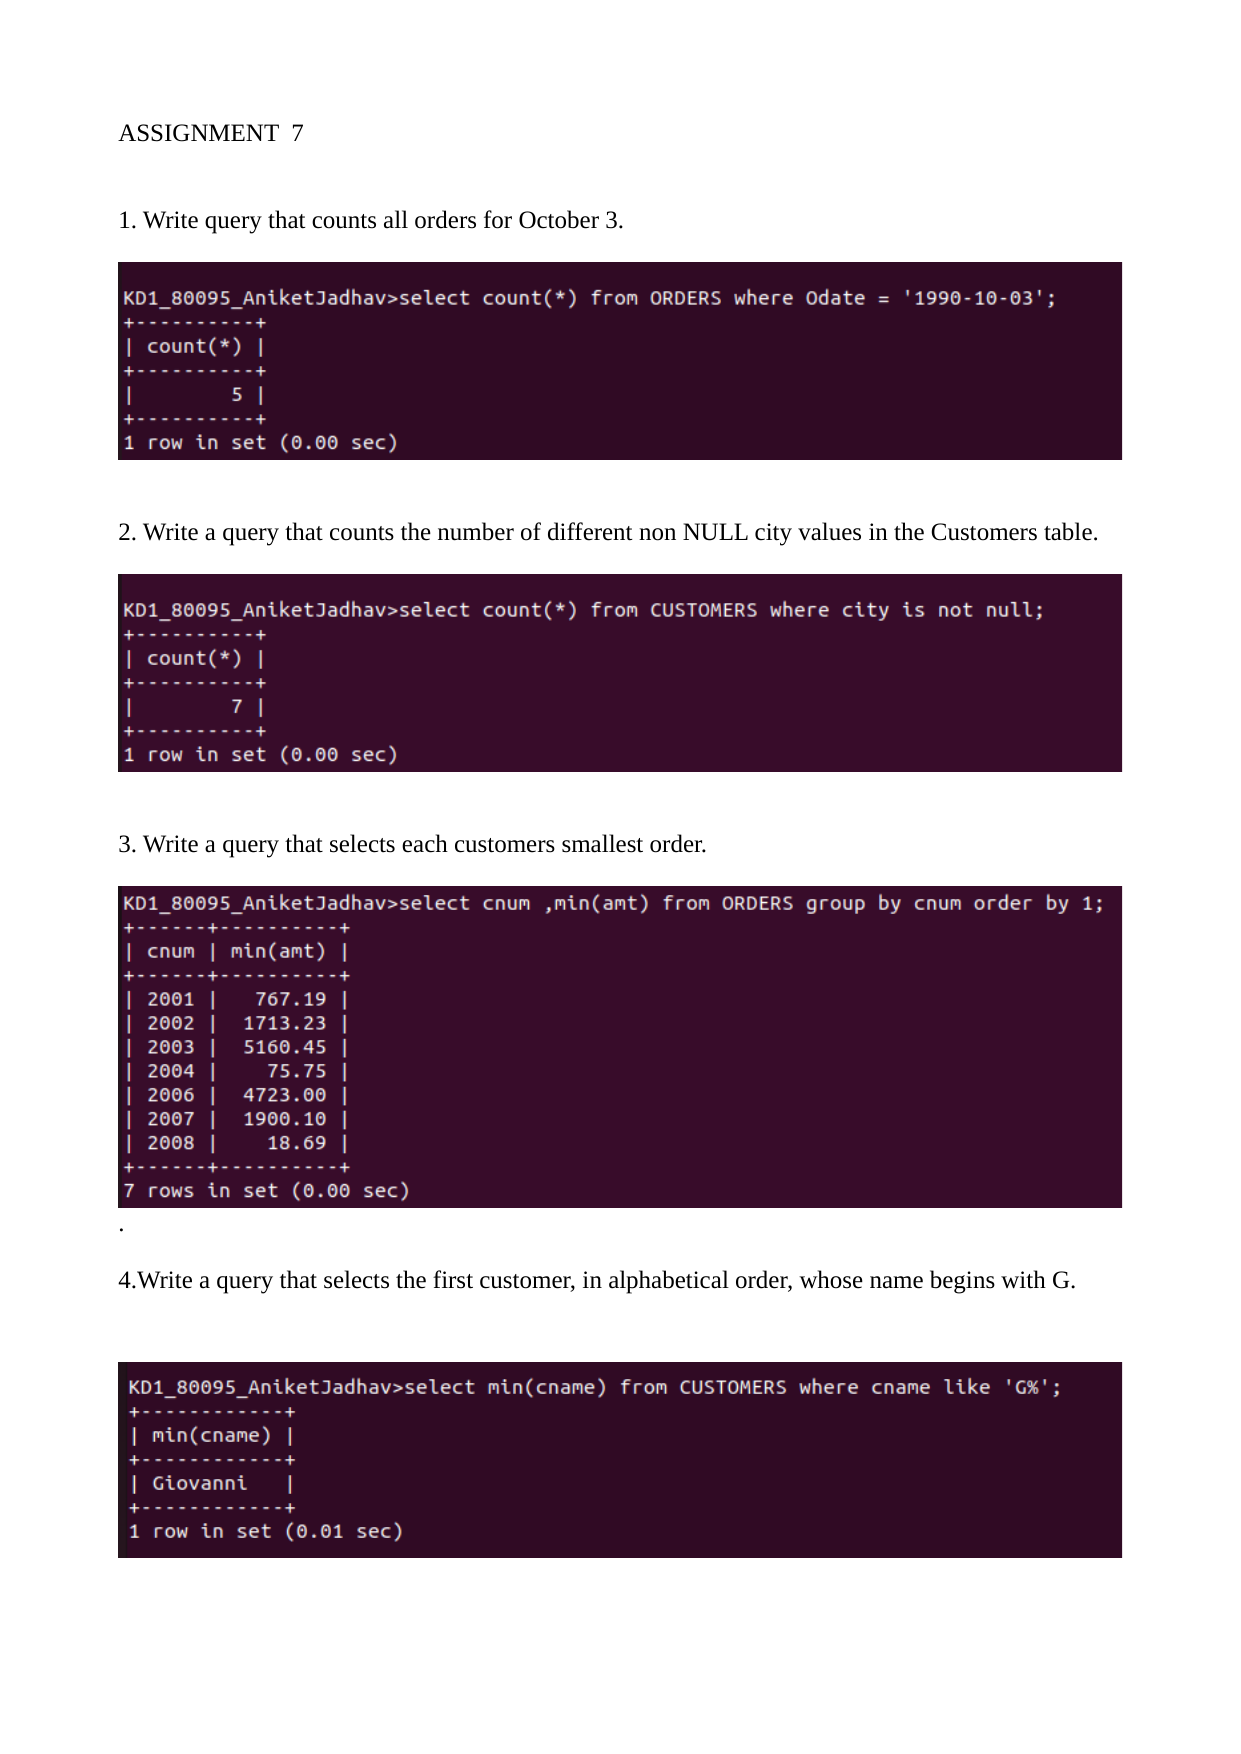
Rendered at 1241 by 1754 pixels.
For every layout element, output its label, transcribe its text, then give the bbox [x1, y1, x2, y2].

text 3. Write a query that selects each customers smallest order. [118, 829, 1122, 857]
picture [118, 262, 1123, 460]
picture [118, 886, 1123, 1208]
text 2. Write a query that counts the number of different non NULL city values in the Customers table. [118, 517, 1122, 546]
text 4.Write a query that selects the first customer, in alphabetical order, whose name begins with G. [118, 1265, 1122, 1294]
text 1. Write query that counts all orders for October 3. [118, 205, 1122, 234]
picture [118, 1362, 1123, 1558]
text . [118, 1208, 1122, 1237]
picture [118, 574, 1123, 772]
